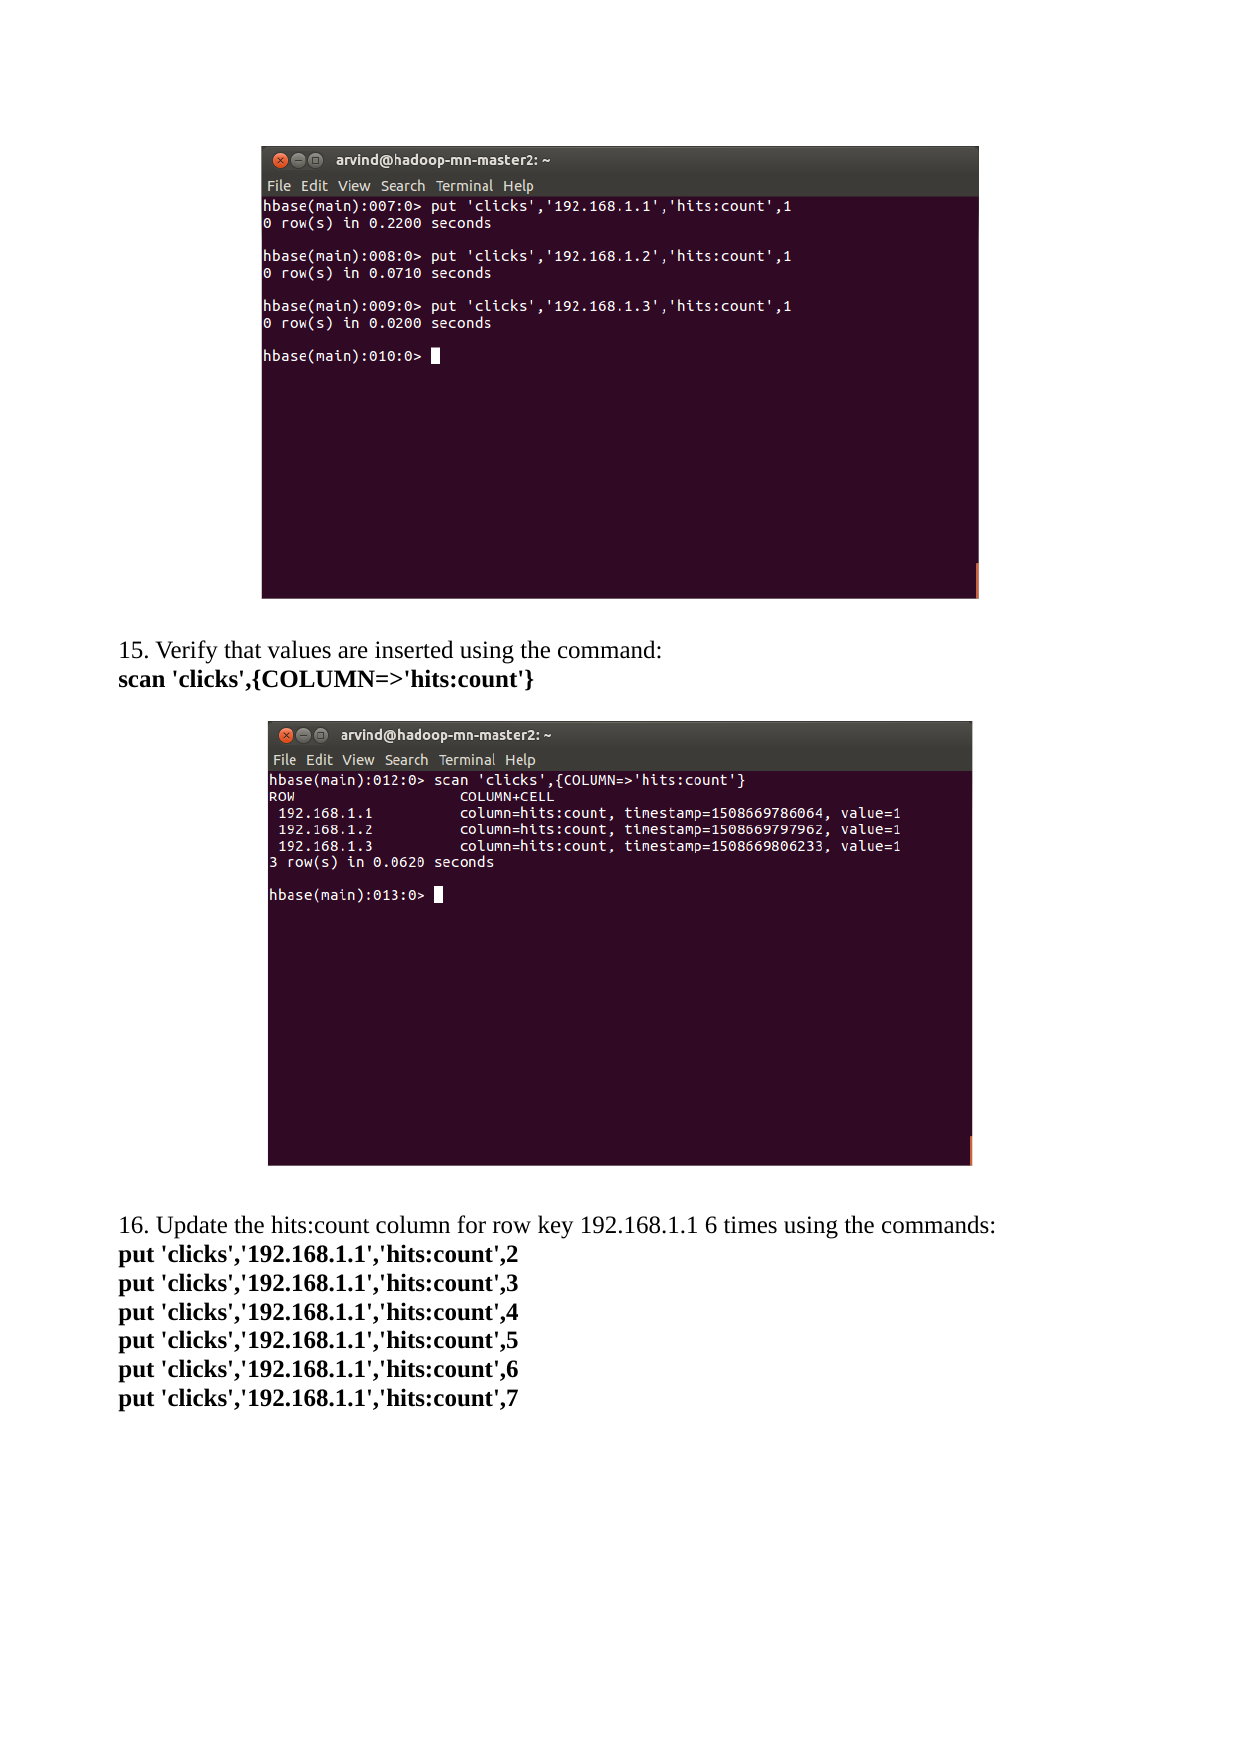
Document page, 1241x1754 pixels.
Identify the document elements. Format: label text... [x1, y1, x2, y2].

text put 'clicks','192.168.1.1','hits:count',3 [118, 1268, 1122, 1297]
text scan 'clicks',{COLUMN=>'hits:count'} [118, 664, 1122, 693]
text 16. Update the hits:count column for row key 192.168.1.1 6 times using the commands: [118, 1211, 1122, 1239]
text put 'clicks','192.168.1.1','hits:count',4 [118, 1297, 1122, 1326]
text 15. Verify that values are inserted using the command: [118, 636, 1122, 664]
text put 'clicks','192.168.1.1','hits:count',7 [118, 1383, 1122, 1412]
text put 'clicks','192.168.1.1','hits:count',5 [118, 1326, 1122, 1354]
text put 'clicks','192.168.1.1','hits:count',2 [118, 1239, 1122, 1268]
text put 'clicks','192.168.1.1','hits:count',6 [118, 1354, 1122, 1383]
